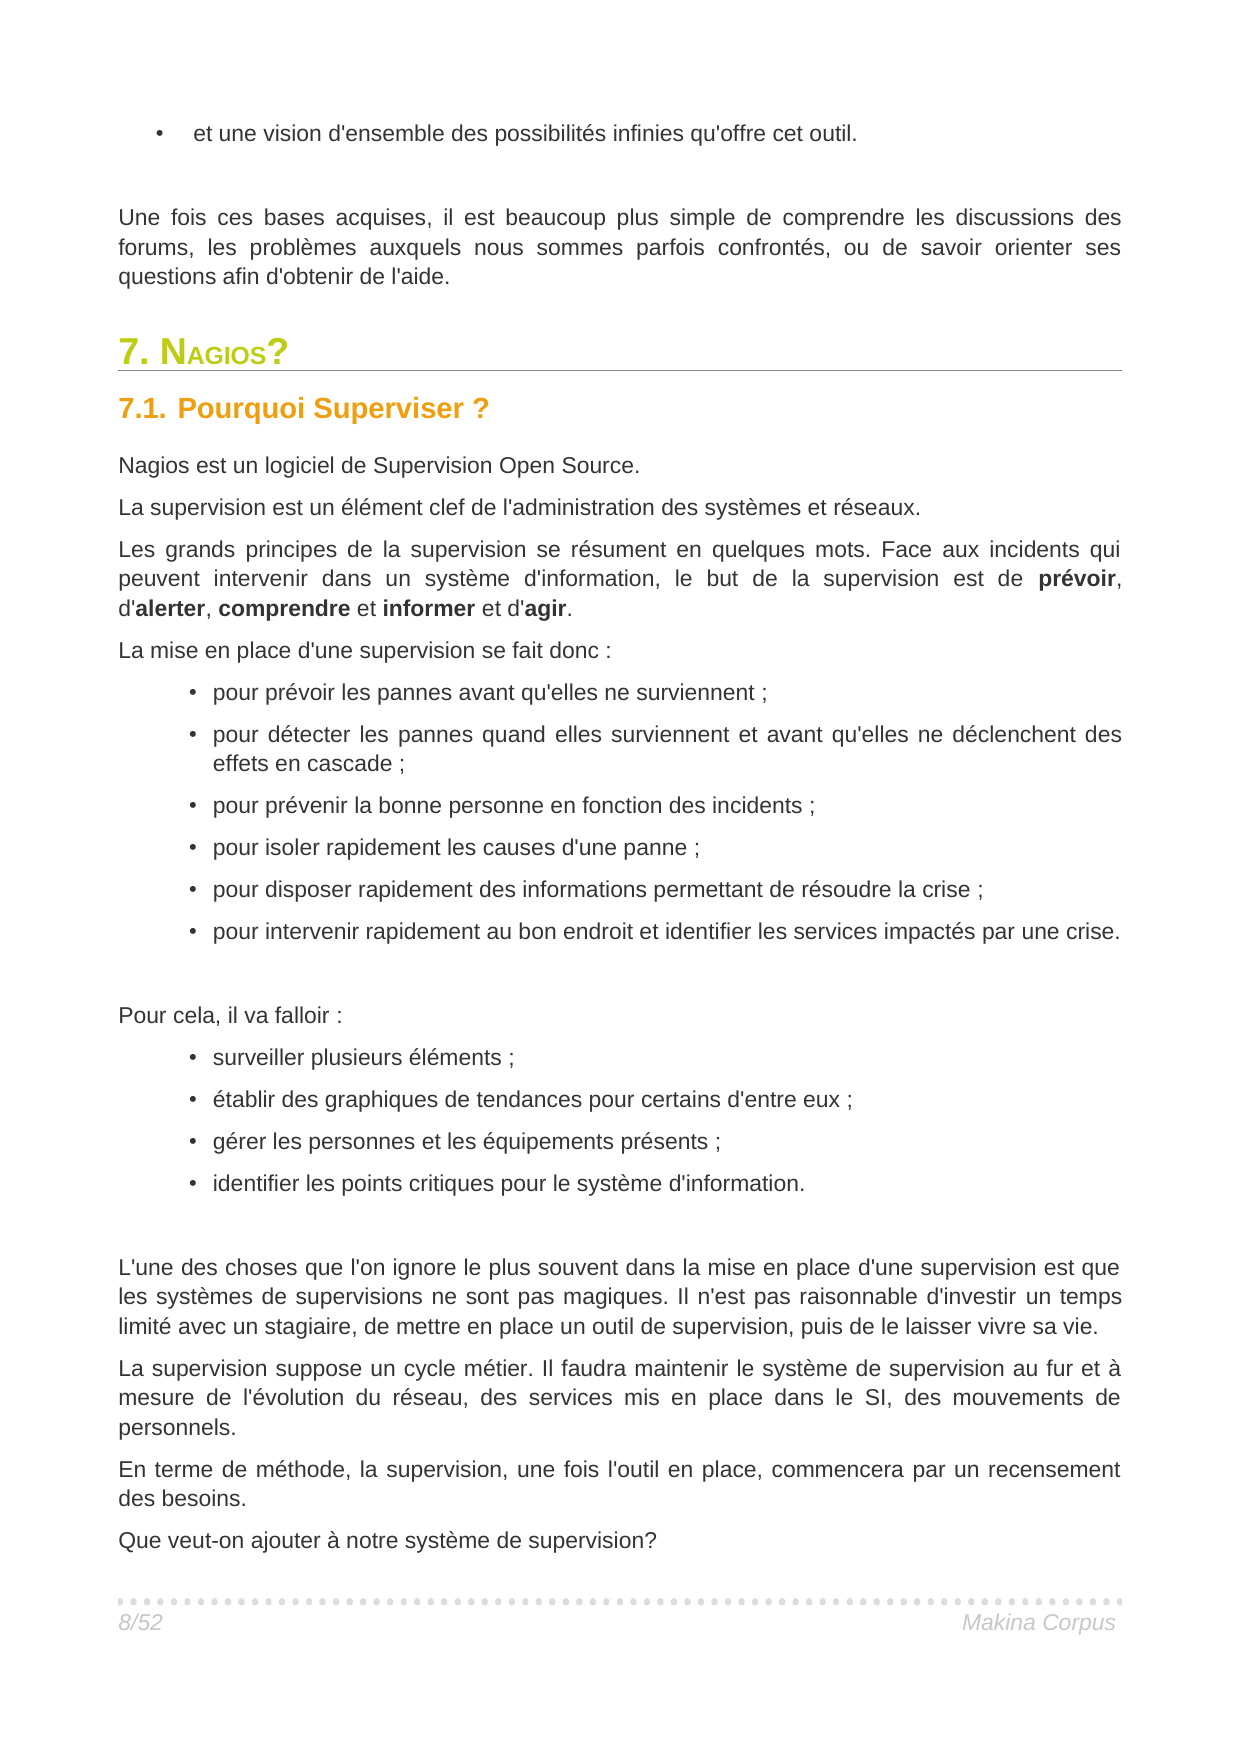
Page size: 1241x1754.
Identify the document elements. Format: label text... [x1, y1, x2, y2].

picture [118, 1593, 1123, 1610]
list pour intervenir rapidement au bon endroit et identifier les services impactés par une crise. [189, 916, 1122, 945]
text La supervision est un élément clef de l'administration des systèmes et réseaux. [118, 492, 1122, 521]
list établir des graphiques de tendances pour certains d'entre eux ; [189, 1084, 1122, 1113]
list pour isoler rapidement les causes d'une panne ; [189, 832, 1122, 861]
list pour détecter les pannes quand elles surviennent et avant qu'elles ne déclenchent des effets en cascade ; [189, 718, 1122, 777]
text L'une des choses que l'on ignore le plus souvent dans la mise en place d'une supervision est que les systèmes de supervisions ne sont pas magiques. Il n'est pas raisonnable d'investir un temps limité avec un stagiaire, de mettre en place un outil de supervision, puis de le laisser vivre sa vie. [118, 1252, 1122, 1340]
text Une fois ces bases acquises, il est beaucoup plus simple de comprendre les discussions des forums, les problèmes auxquels nous sommes parfois confrontés, ou de savoir orienter ses questions afin d'obtenir de l'aide. [118, 202, 1122, 291]
list et une vision d'ensemble des possibilités infinies qu'offre cet outil. [156, 118, 1122, 148]
subtitle Pourquoi Superviser ? [118, 395, 1122, 424]
subtitle Nagios? [118, 341, 1122, 370]
text Nagios est un logiciel de Supervision Open Source. [118, 449, 1122, 479]
text Pour cela, il va falloir : [118, 1000, 1122, 1029]
text La supervision suppose un cycle métier. Il faudra maintenir le système de supervision au fur et à mesure de l'évolution du réseau, des services mis en place dans le SI, des mouvements de personnels. [118, 1353, 1122, 1441]
list pour prévoir les pannes avant qu'elles ne surviennent ; [189, 676, 1122, 706]
text Les grands principes de la supervision se résument en quelques mots. Face aux incidents qui peuvent intervenir dans un système d'information, le but de la supervision est de prévoir, d'alerter, comprendre et informer et d'agir. [118, 533, 1122, 622]
text En terme de méthode, la supervision, une fois l'outil en place, commencera par un recensement des besoins. [118, 1453, 1122, 1512]
list identifier les points critiques pour le système d'information. [189, 1168, 1122, 1197]
list gérer les personnes et les équipements présents ; [189, 1126, 1122, 1155]
text La mise en place d'une supervision se fait donc : [118, 634, 1122, 664]
list pour disposer rapidement des informations permettant de résoudre la crise ; [189, 874, 1122, 903]
list pour prévenir la bonne personne en fonction des incidents ; [189, 790, 1122, 819]
text Que veut-on ajouter à notre système de supervision? [118, 1525, 1122, 1554]
list surveiller plusieurs éléments ; [189, 1042, 1122, 1071]
